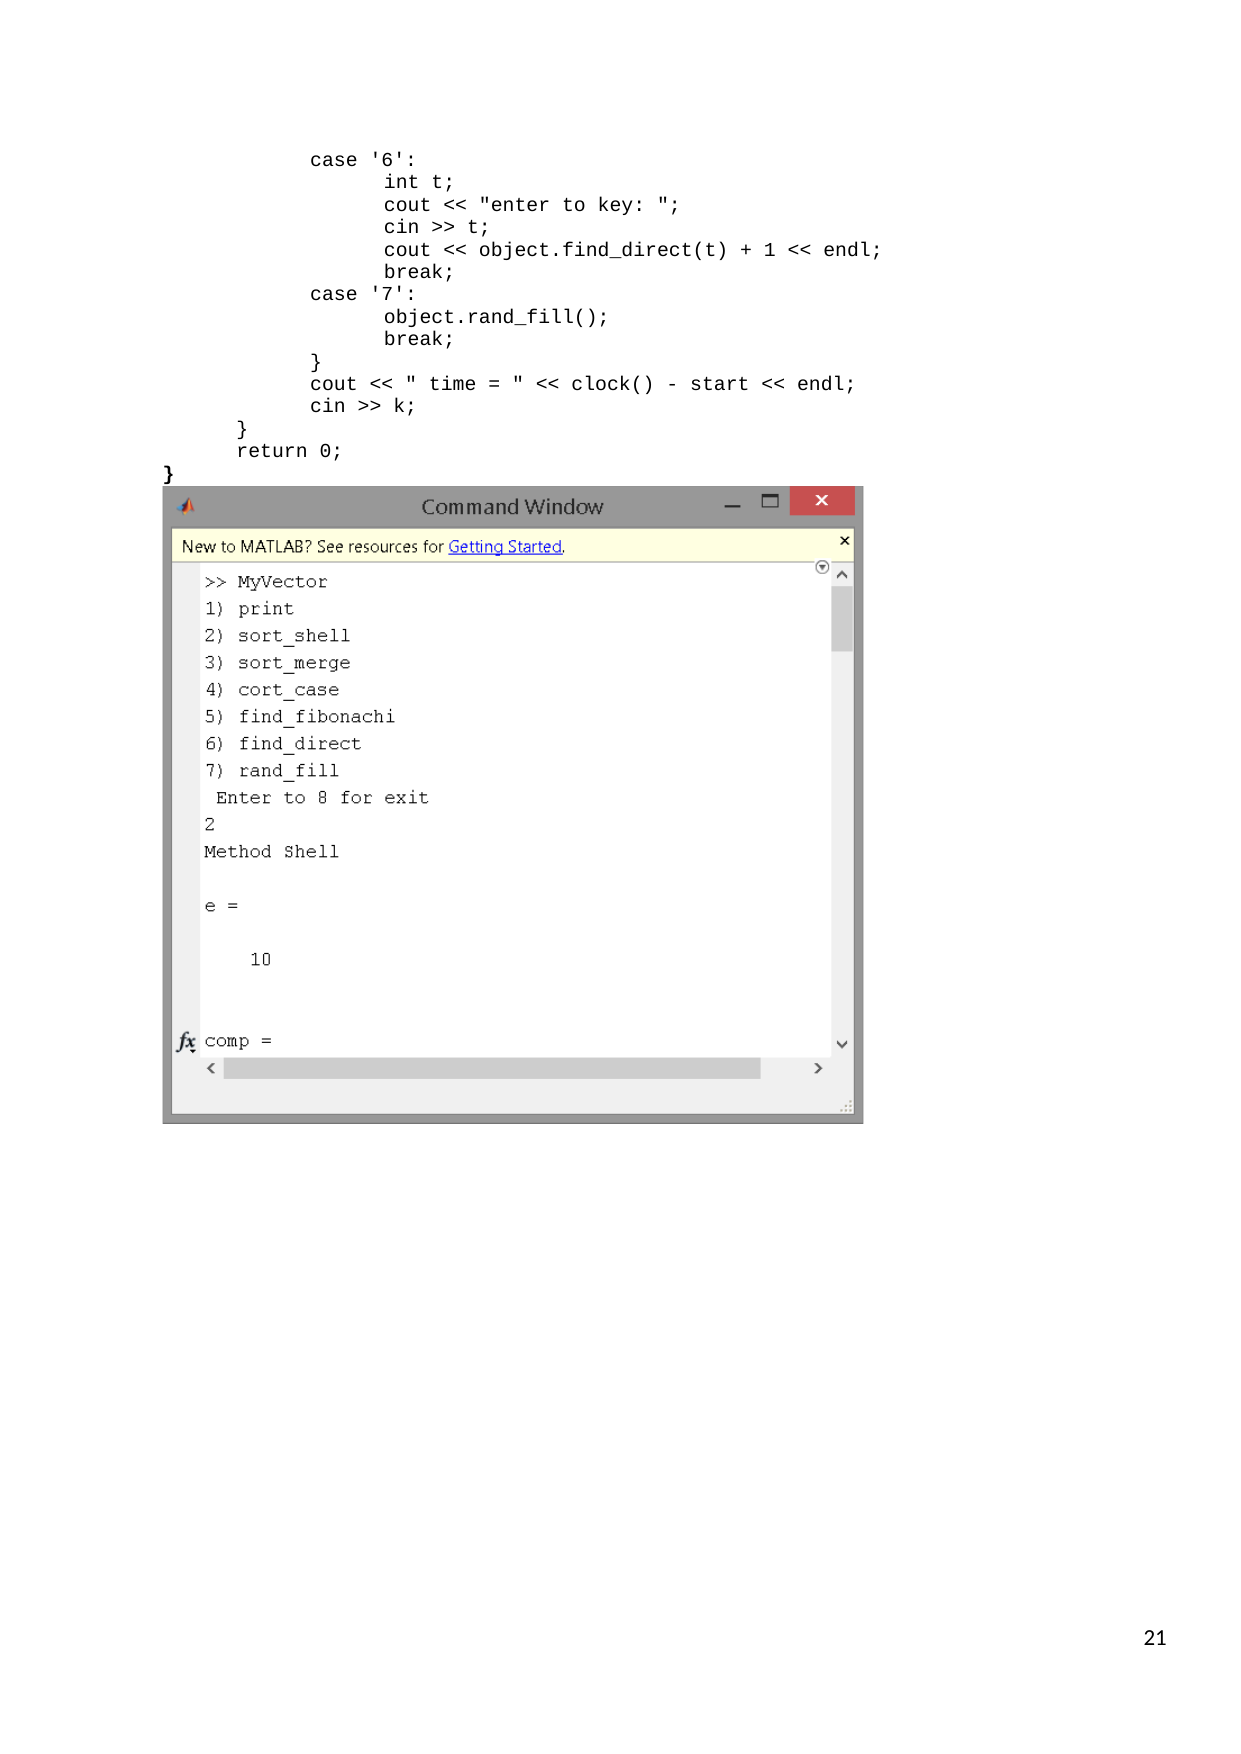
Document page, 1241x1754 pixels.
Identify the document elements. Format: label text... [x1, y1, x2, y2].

text return 0; [162, 441, 1166, 463]
text cout << "enter to key: "; [162, 195, 1166, 217]
text } [162, 352, 1166, 374]
text cout << object.find_direct(t) + 1 << endl; [162, 239, 1166, 262]
text } [162, 463, 1166, 486]
picture [162, 486, 864, 1124]
text cin >> t; [162, 217, 1166, 239]
text case '7': [162, 284, 1166, 307]
text cin >> k; [162, 396, 1166, 419]
text break; [162, 329, 1166, 352]
text case '6': [162, 150, 1166, 172]
text } [162, 419, 1166, 441]
text int t; [162, 172, 1166, 195]
text break; [162, 262, 1166, 284]
text cout << " time = " << clock() - start << endl; [162, 374, 1166, 396]
text object.rand_fill(); [162, 307, 1166, 329]
